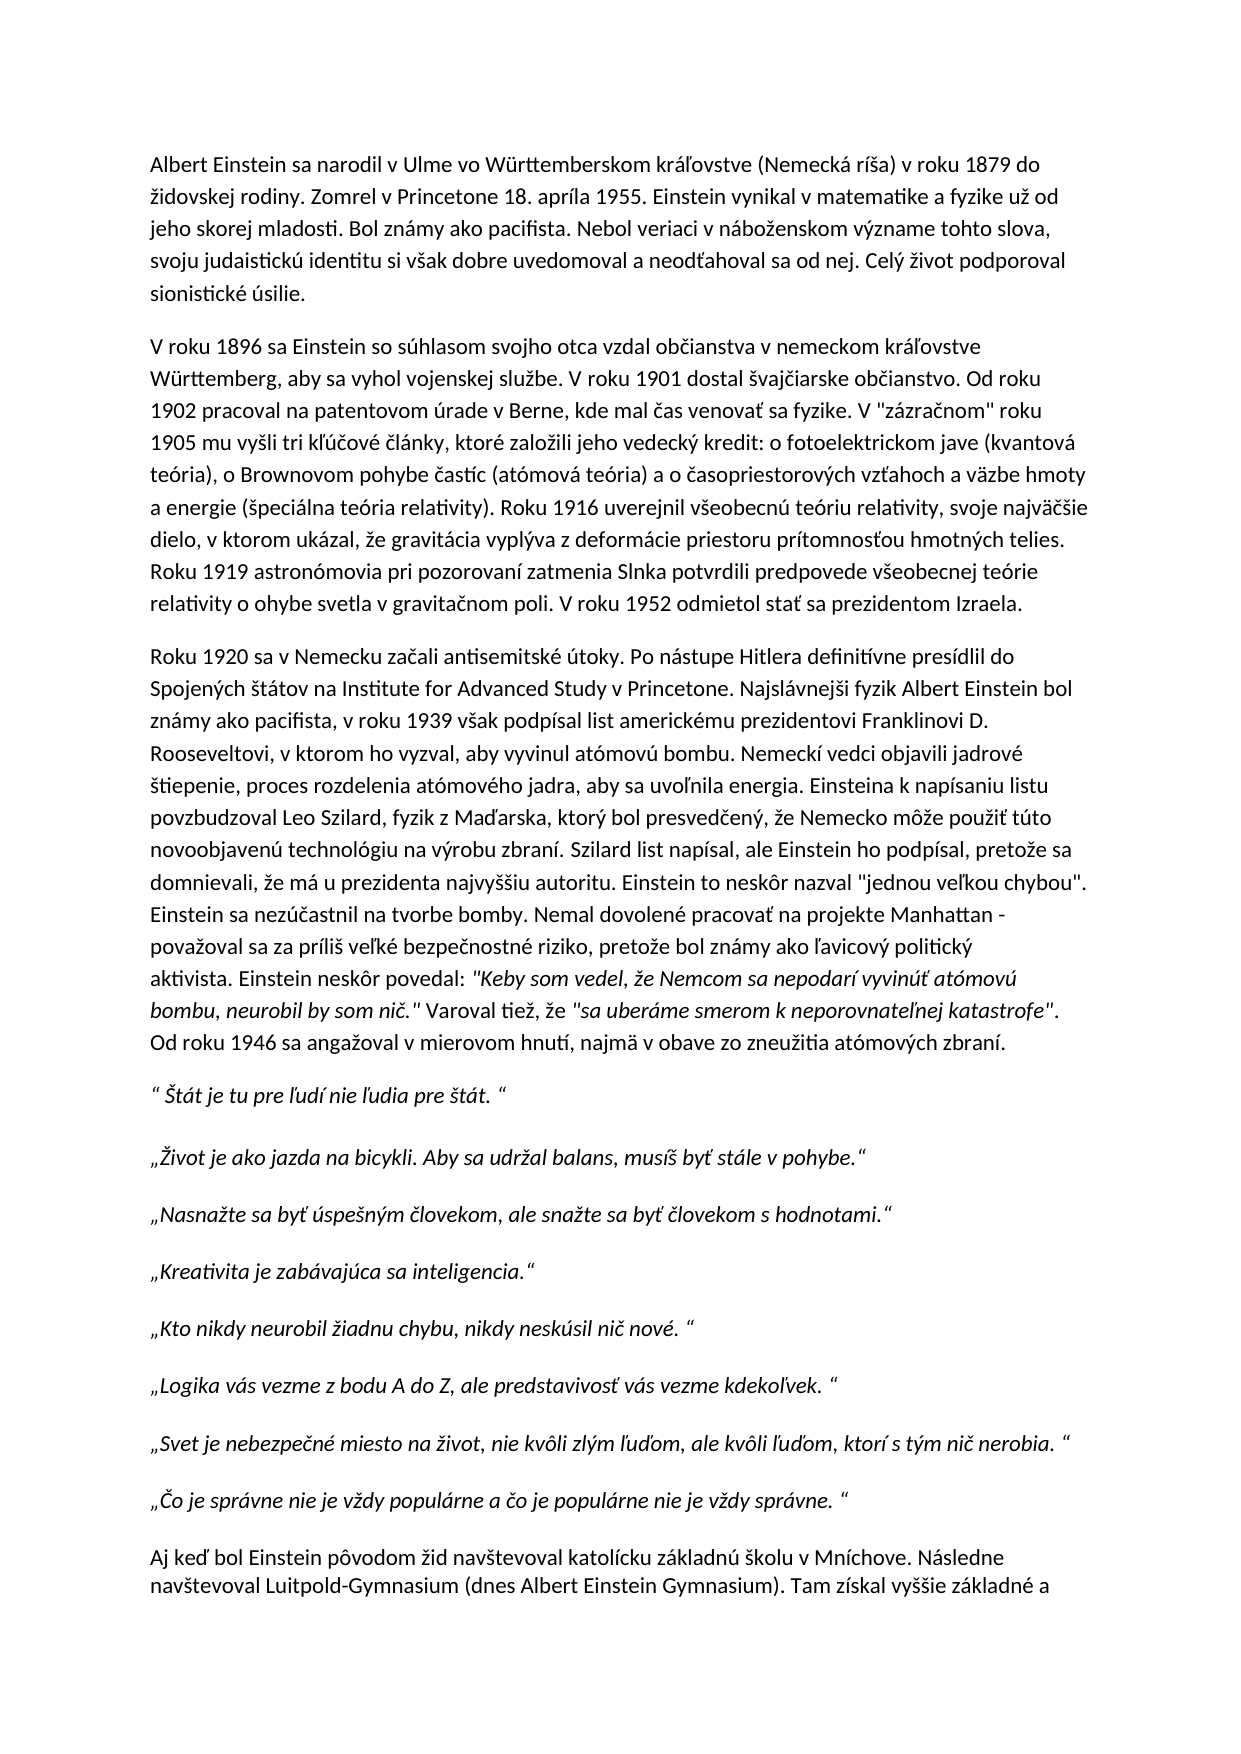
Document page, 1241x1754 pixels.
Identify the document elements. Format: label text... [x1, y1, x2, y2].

text „Logika vás vezme z bodu A do Z, ale predstavivosť vás vezme kdekoľvek. “ [150, 1372, 1090, 1400]
text Roku 1920 sa v Nemecku začali antisemitské útoky. Po nástupe Hitlera definitívne presídlil do Spojených štátov na Institute for Advanced Study v Princetone. Najslávnejši fyzik Albert Einstein bol známy ako pacifista, v roku 1939 však podpísal list americkému prezidentovi Franklinovi D. Rooseveltovi, v ktorom ho vyzval, aby vyvinul atómovú bombu. Nemeckí vedci objavili jadrové štiepenie, proces rozdelenia atómového jadra, aby sa uvoľnila energia. Einsteina k napísaniu listu povzbudzoval Leo Szilard, fyzik z Maďarska, ktorý bol presvedčený, že Nemecko môže použiť túto novoobjavenú technológiu na výrobu zbraní. Szilard list napísal, ale Einstein ho podpísal, pretože sa domnievali, že má u prezidenta najvyššiu autoritu. Einstein to neskôr nazval "jednou veľkou chybou". Einstein sa nezúčastnil na tvorbe bomby. Nemal dovolené pracovať na projekte Manhattan - považoval sa za príliš veľké bezpečnostné riziko, pretože bol známy ako ľavicový politický aktivista. Einstein neskôr povedal: "Keby som vedel, že Nemcom sa nepodarí vyvinúť atómovú bombu, neurobil by som nič." Varoval tiež, že "sa uberáme smerom k neporovnateľnej katastrofe". Od roku 1946 sa angažoval v mierovom hnutí, najmä v obave zo zneužitia atómových zbraní. [150, 642, 1090, 1057]
text Aj keď bol Einstein pôvodom žid navštevoval katolícku základnú školu v Mníchove. Následne navštevoval Luitpold-Gymnasium (dnes Albert Einstein Gymnasium). Tam získal vyššie základné a [150, 1543, 1090, 1599]
text „Svet je nebezpečné miesto na život, nie kvôli zlým ľuďom, ale kvôli ľuďom, ktorí s tým nič nerobia. “ [150, 1429, 1090, 1457]
text „Život je ako jazda na bicykli. Aby sa udržal balans, musíš byť stále v pohybe.“ [150, 1143, 1090, 1171]
text “ Štát je tu pre ľudí nie ľudia pre štát. “ [150, 1082, 1090, 1109]
text „Kreativita je zabávajúca sa inteligencia.“ [150, 1257, 1090, 1285]
text V roku 1896 sa Einstein so súhlasom svojho otca vzdal občianstva v nemeckom kráľovstve Württemberg, aby sa vyhol vojenskej službe. V roku 1901 dostal švajčiarske občianstvo. Od roku 1902 pracoval na patentovom úrade v Berne, kde mal čas venovať sa fyzike. V "zázračnom" roku 1905 mu vyšli tri kľúčové články, ktoré založili jeho vedecký kredit: o fotoelektrickom jave (kvantová teória), o Brownovom pohybe častíc (atómová teória) a o časopriestorových vzťahoch a väzbe hmoty a energie (špeciálna teória relativity). Roku 1916 uverejnil všeobecnú teóriu relativity, svoje najväčšie dielo, v ktorom ukázal, že gravitácia vyplýva z deformácie priestoru prítomnosťou hmotných telies. Roku 1919 astronómovia pri pozorovaní zatmenia Slnka potvrdili predpovede všeobecnej teórie relativity o ohybe svetla v gravitačnom poli. V roku 1952 odmietol stať sa prezidentom Izraela. [150, 332, 1090, 617]
text „Kto nikdy neurobil žiadnu chybu, nikdy neskúsil nič nové. “ [150, 1314, 1090, 1342]
text „Nasnažte sa byť úspešným človekom, ale snažte sa byť človekom s hodnotami.“ [150, 1200, 1090, 1228]
text Albert Einstein sa narodil v Ulme vo Württemberskom kráľovstve (Nemecká ríša) v roku 1879 do židovskej rodiny. Zomrel v Princetone 18. apríla 1955. Einstein vynikal v matematike a fyzike už od jeho skorej mladosti. Bol známy ako pacifista. Nebol veriaci v náboženskom význame tohto slova, svoju judaistickú identitu si však dobre uvedomoval a neodťahoval sa od nej. Celý život podporoval sionistické úsilie. [150, 150, 1090, 307]
text „Čo je správne nie je vždy populárne a čo je populárne nie je vždy správne. “ [150, 1486, 1090, 1514]
